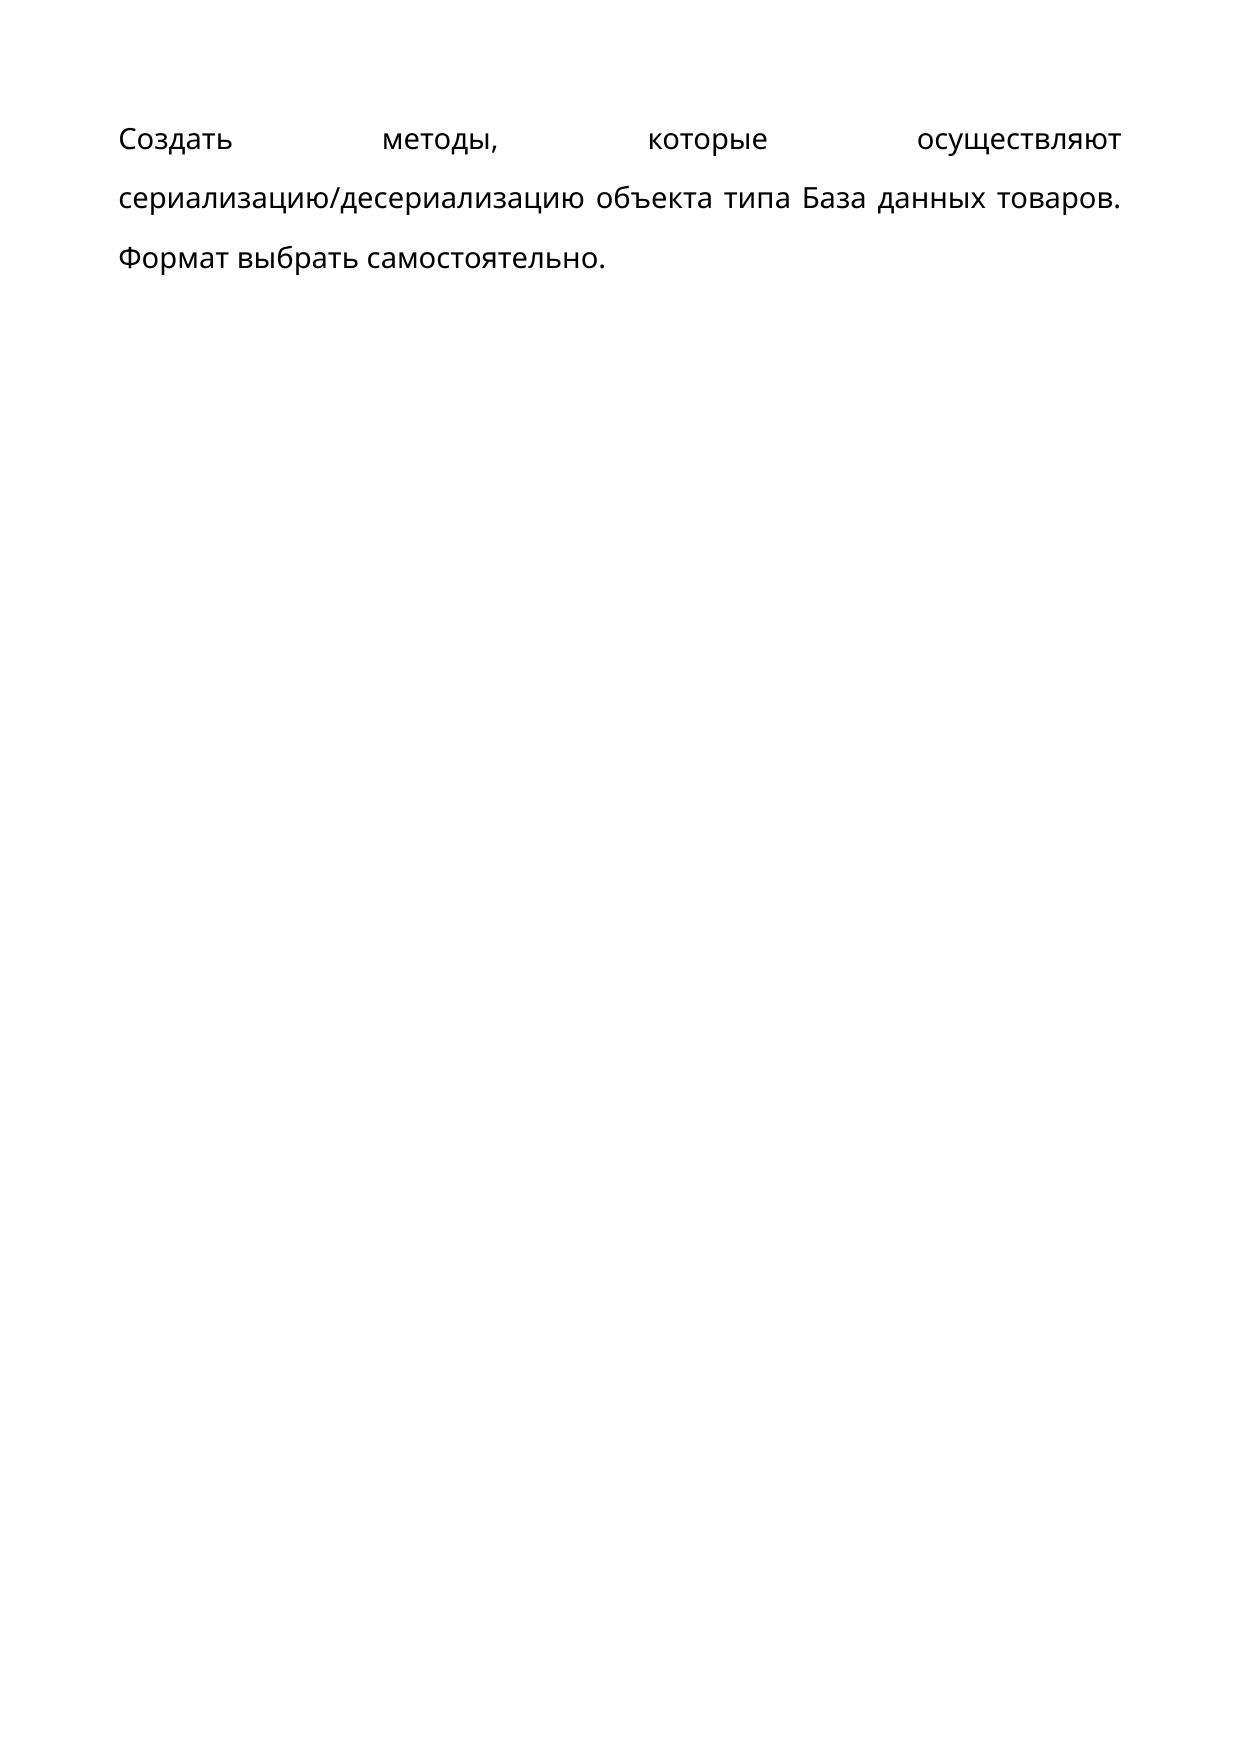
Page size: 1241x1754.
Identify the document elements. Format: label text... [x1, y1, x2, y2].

text Создать методы, которые осуществляют сериализацию/десериализацию объекта типа База данных товаров. Формат выбрать самостоятельно. [118, 118, 1122, 277]
